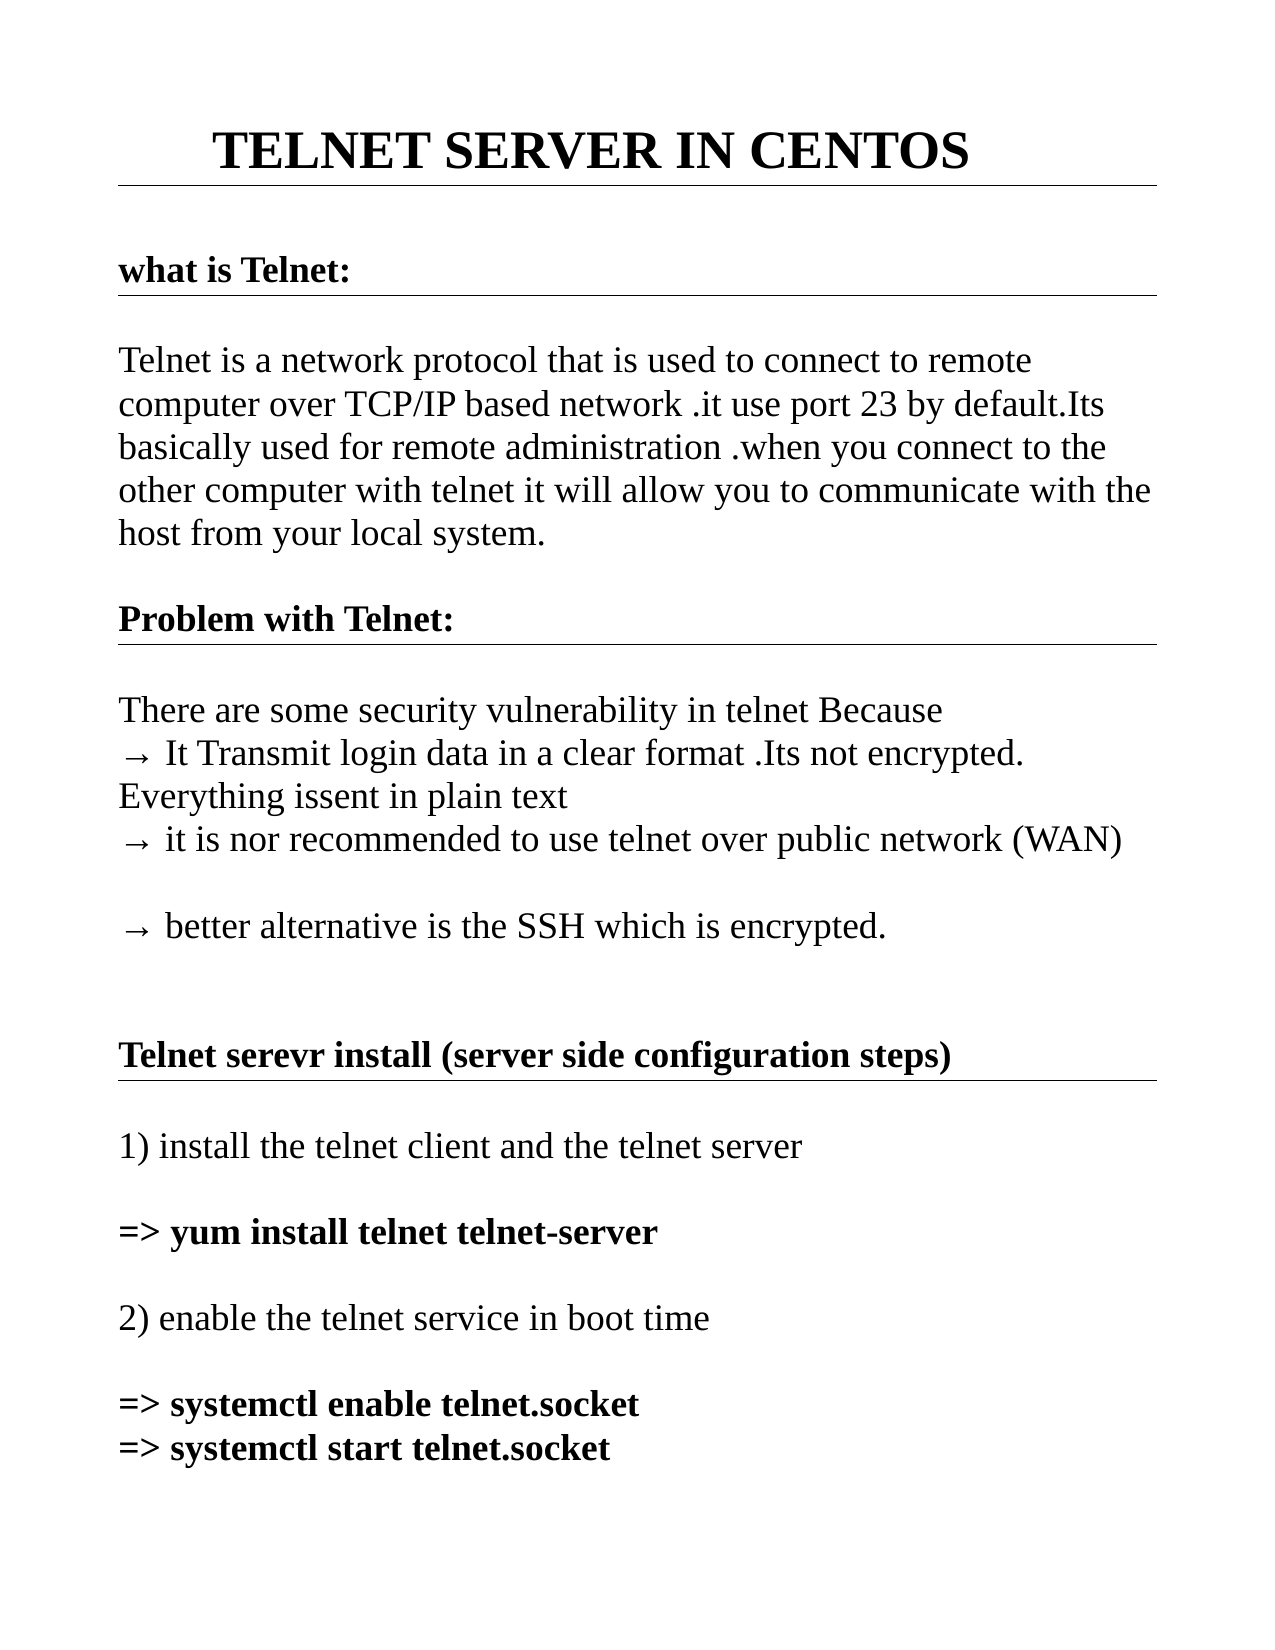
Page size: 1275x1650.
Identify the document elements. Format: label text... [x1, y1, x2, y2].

text There are some security vulnerability in telnet Because [118, 687, 1157, 731]
text → better alternative is the SSH which is encrypted. [118, 903, 1157, 946]
text 2) enable the telnet service in boot time [118, 1296, 1157, 1339]
text Problem with Telnet: [118, 597, 1157, 644]
text → It Transmit login data in a clear format .Its not encrypted. Everything issent in plain text [118, 731, 1157, 817]
text what is Telnet: [118, 247, 1157, 295]
text Telnet is a network protocol that is used to connect to remote computer over TCP/IP based network .it use port 23 by default.Its basically used for remote administration .when you connect to the other computer with telnet it will allow you to communicate with the host from your local system. [118, 338, 1157, 553]
text => systemctl start telnet.socket [118, 1425, 1157, 1468]
text => systemctl enable telnet.socket [118, 1382, 1157, 1425]
text TELNET SERVER IN CENTOS [118, 118, 1157, 185]
text Telnet serevr install (server side configuration steps) [118, 1032, 1157, 1080]
text → it is nor recommended to use telnet over public network (WAN) [118, 817, 1157, 860]
text => yum install telnet telnet-server [118, 1209, 1157, 1252]
text 1) install the telnet client and the telnet server [118, 1123, 1157, 1166]
